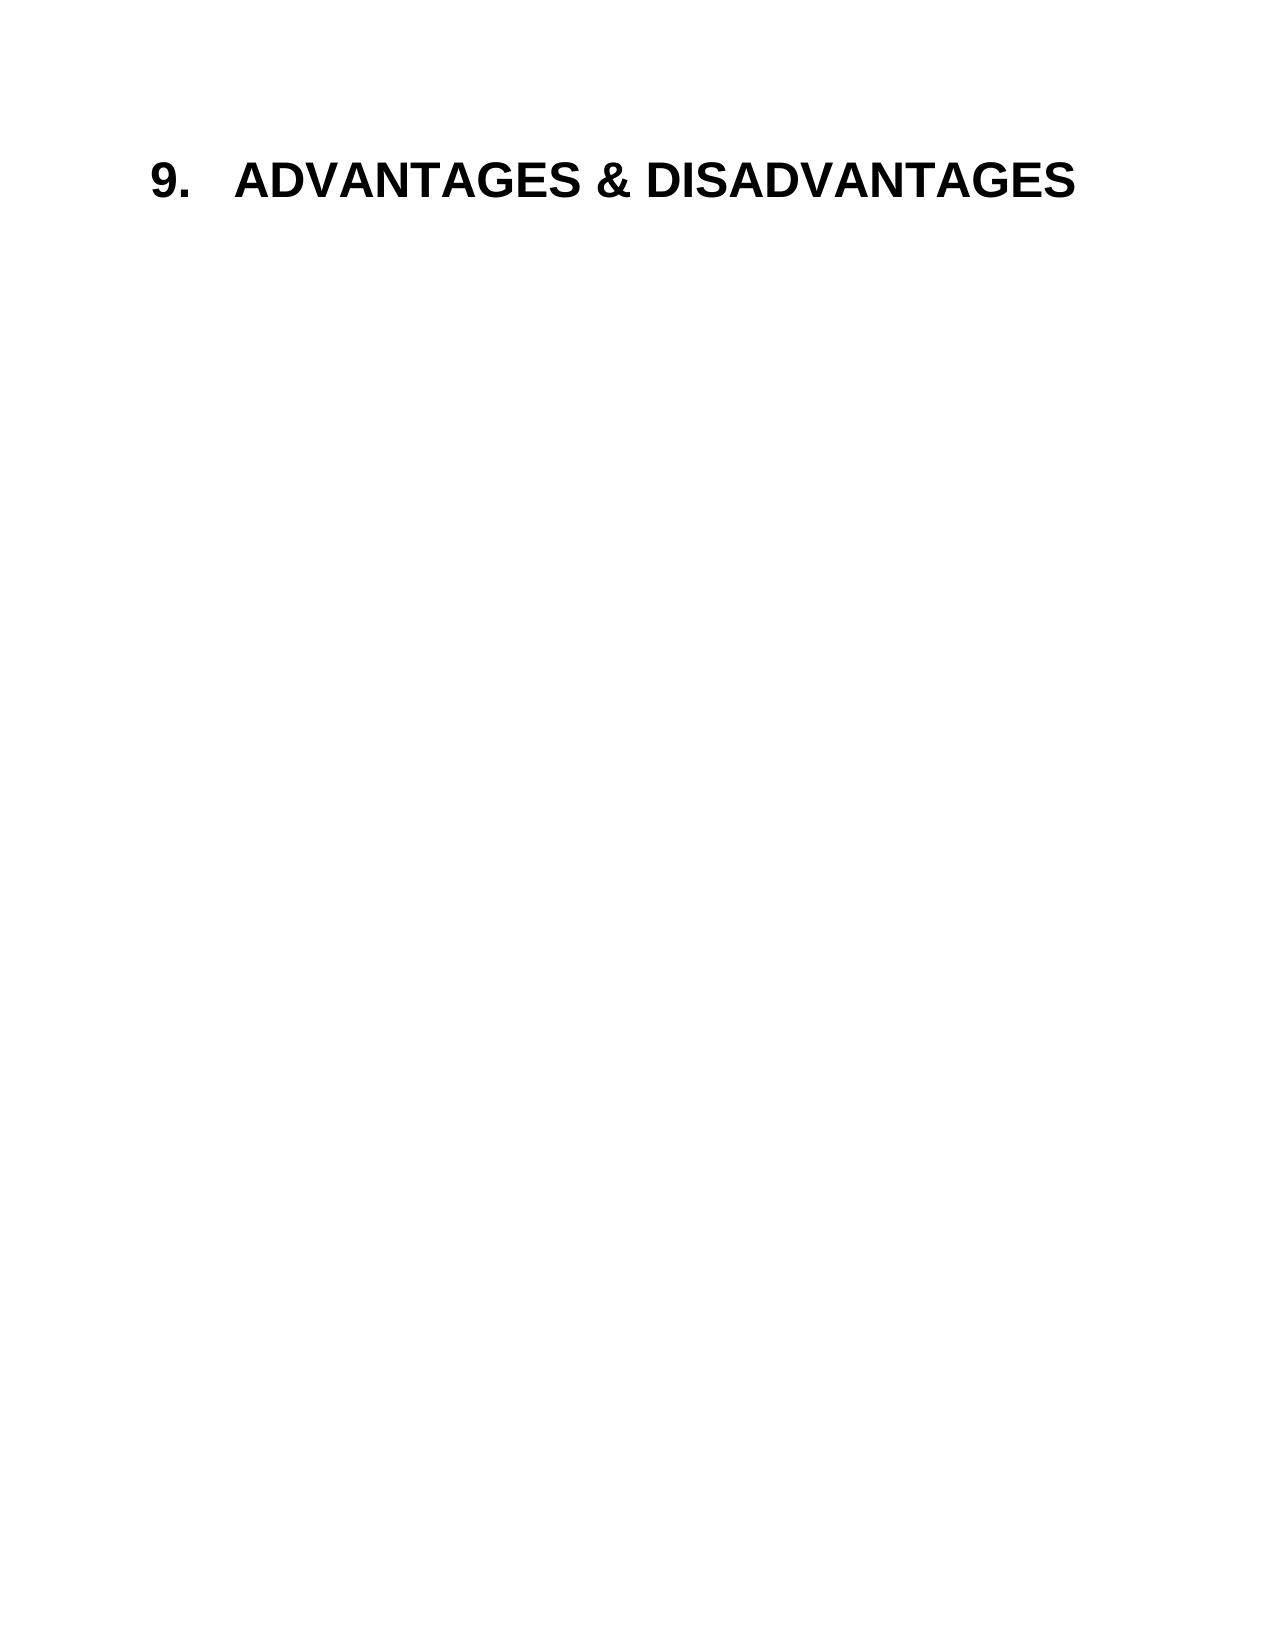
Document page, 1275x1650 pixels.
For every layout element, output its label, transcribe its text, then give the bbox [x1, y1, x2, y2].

subtitle ADVANTAGES & DISADVANTAGES [150, 150, 1275, 207]
